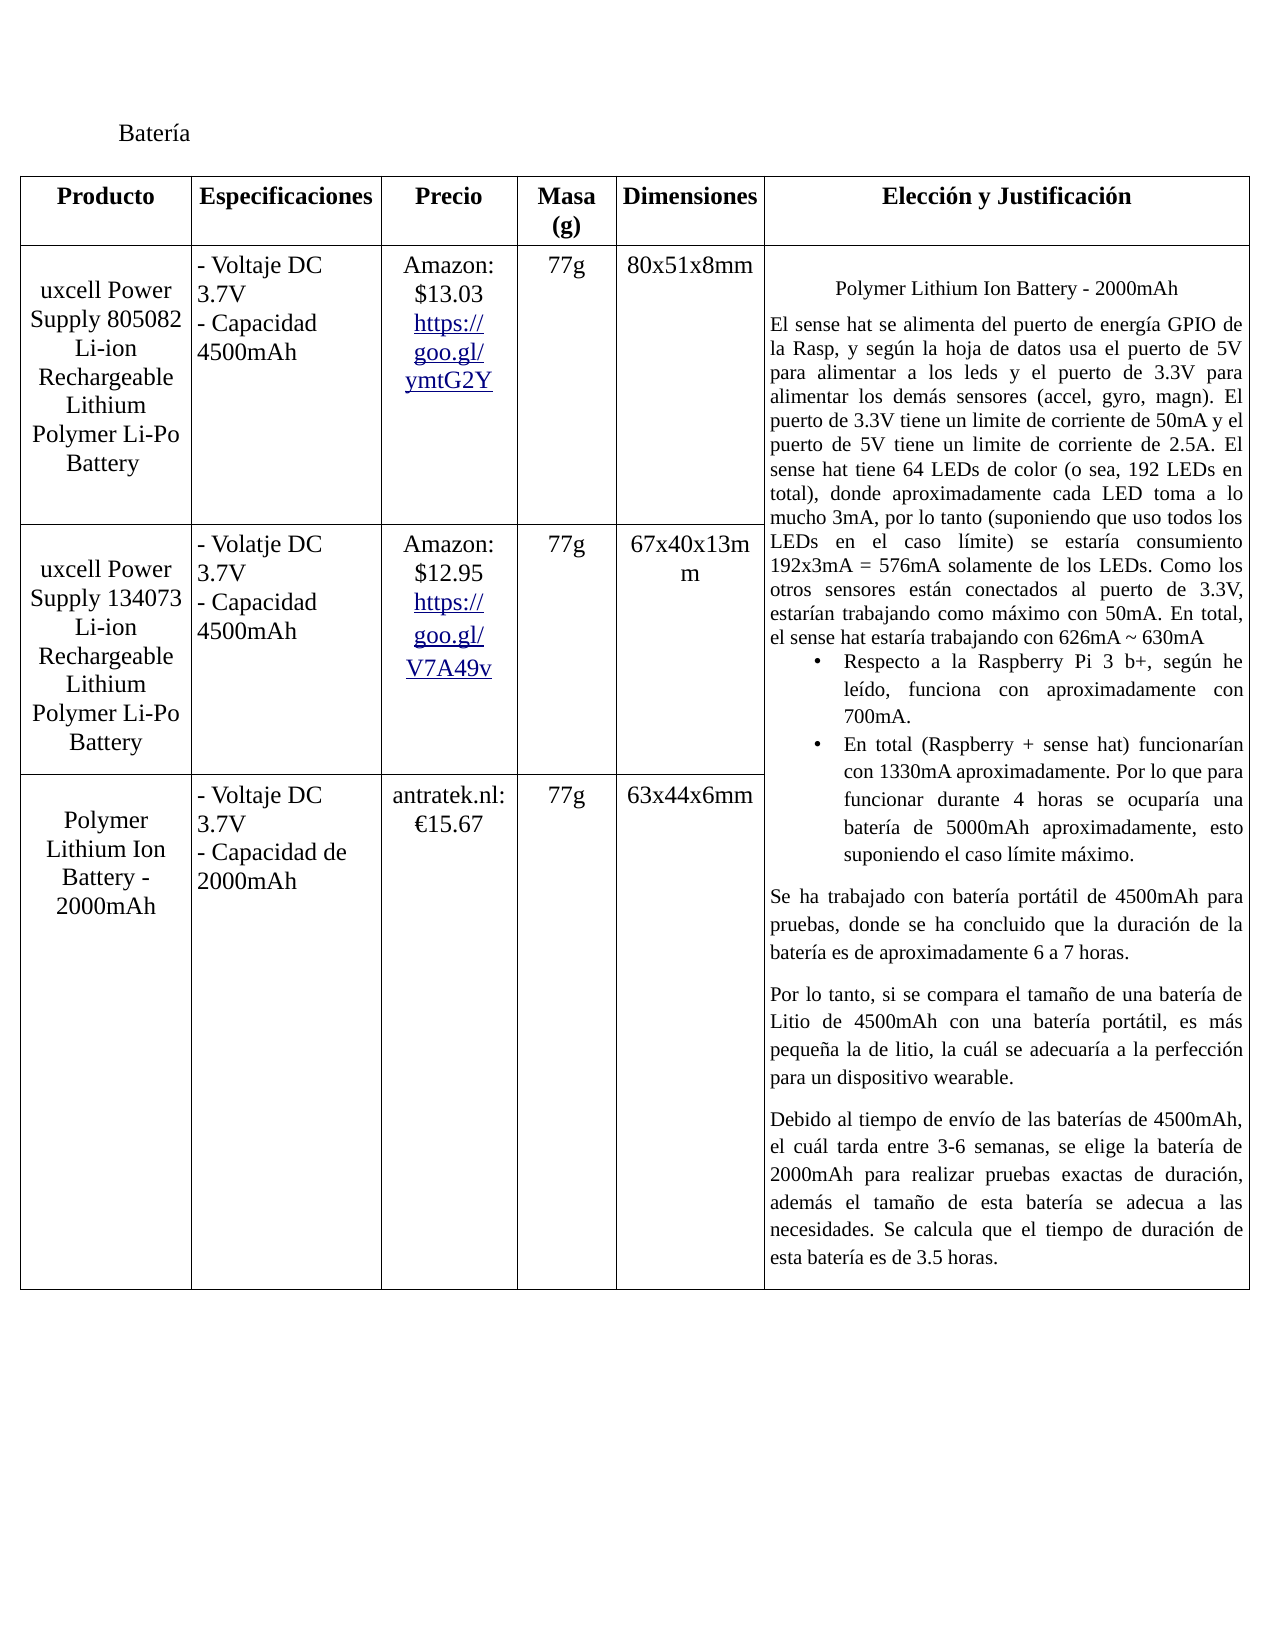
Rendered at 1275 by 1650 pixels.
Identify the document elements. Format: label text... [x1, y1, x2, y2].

table_header Dimensiones [617, 177, 764, 245]
table_cell uxcell Power Supply 805082 Li-ion Rechargeable Lithium Polymer Li-Po Battery [21, 246, 191, 524]
table_cell uxcell Power Supply 134073 Li-ion Rechargeable Lithium Polymer Li-Po Battery [21, 525, 191, 774]
table_header Elección y Justificación [765, 177, 1249, 245]
table_cell 63x44x6mm [617, 775, 764, 1289]
table_cell 77g [518, 246, 616, 524]
table_cell Polymer Lithium Ion Battery - 2000mAh El sense hat se alimenta del puerto de energía GPIO de la Rasp, y según la hoja de datos usa el puerto de 5V para alimentar a los leds y el puerto de 3.3V para alimentar los demás sensores (accel, gyro, magn). El puerto de 3.3V tiene un limite de corriente de 50mA y el puerto de 5V tiene un limite de corriente de 2.5A. El sense hat tiene 64 LEDs de color (o sea, 192 LEDs en total), donde aproximadamente cada LED toma a lo mucho 3mA, por lo tanto (suponiendo que uso todos los LEDs en el caso límite) se estaría consumiento 192x3mA = 576mA solamente de los LEDs. Como los otros sensores están conectados al puerto de 3.3V, estarían trabajando como máximo con 50mA. En total, el sense hat estaría trabajando con 626mA ~ 630mA Respecto a la Raspberry Pi 3 b+, según he leído, funciona con aproximadamente con 700mA. En total (Raspberry + sense hat) funcionarían con 1330mA aproximadamente. Por lo que para funcionar durante 4 horas se ocuparía una batería de 5000mAh aproximadamente, esto suponiendo el caso límite máximo. Se ha trabajado con batería portátil de 4500mAh para pruebas, donde se ha concluido que la duración de la batería es de aproximadamente 6 a 7 horas. Por lo tanto, si se compara el tamaño de una batería de Litio de 4500mAh con una batería portátil, es más pequeña la de litio, la cuál se adecuaría a la perfección para un dispositivo wearable. Debido al tiempo de envío de las baterías de 4500mAh, el cuál tarda entre 3-6 semanas, se elige la batería de 2000mAh para realizar pruebas exactas de duración, además el tamaño de esta batería se adecua a las necesidades. Se calcula que el tiempo de duración de esta batería es de 3.5 horas. [765, 246, 1249, 1289]
table_cell - Volatje DC 3.7V - Capacidad 4500mAh [192, 525, 381, 774]
table_header Precio [382, 177, 517, 245]
table_cell - Voltaje DC 3.7V - Capacidad 4500mAh [192, 246, 381, 524]
text Batería [118, 118, 1157, 147]
table_cell Amazon: $12.95 https://goo.gl/V7A49v [382, 525, 517, 774]
table_cell Polymer Lithium Ion Battery - 2000mAh [21, 775, 191, 1289]
table_cell - Voltaje DC 3.7V - Capacidad de 2000mAh [192, 775, 381, 1289]
table_cell antratek.nl: €15.67 [382, 775, 517, 1289]
table_header Producto [21, 177, 191, 245]
table_cell 67x40x13mm [617, 525, 764, 774]
table_cell 77g [518, 525, 616, 774]
table_header Masa (g) [518, 177, 616, 245]
table_cell 77g [518, 775, 616, 1289]
table_cell Amazon: $13.03 https://goo.gl/ymtG2Y [382, 246, 517, 524]
table_cell 80x51x8mm [617, 246, 764, 524]
table_header Especificaciones [192, 177, 381, 245]
